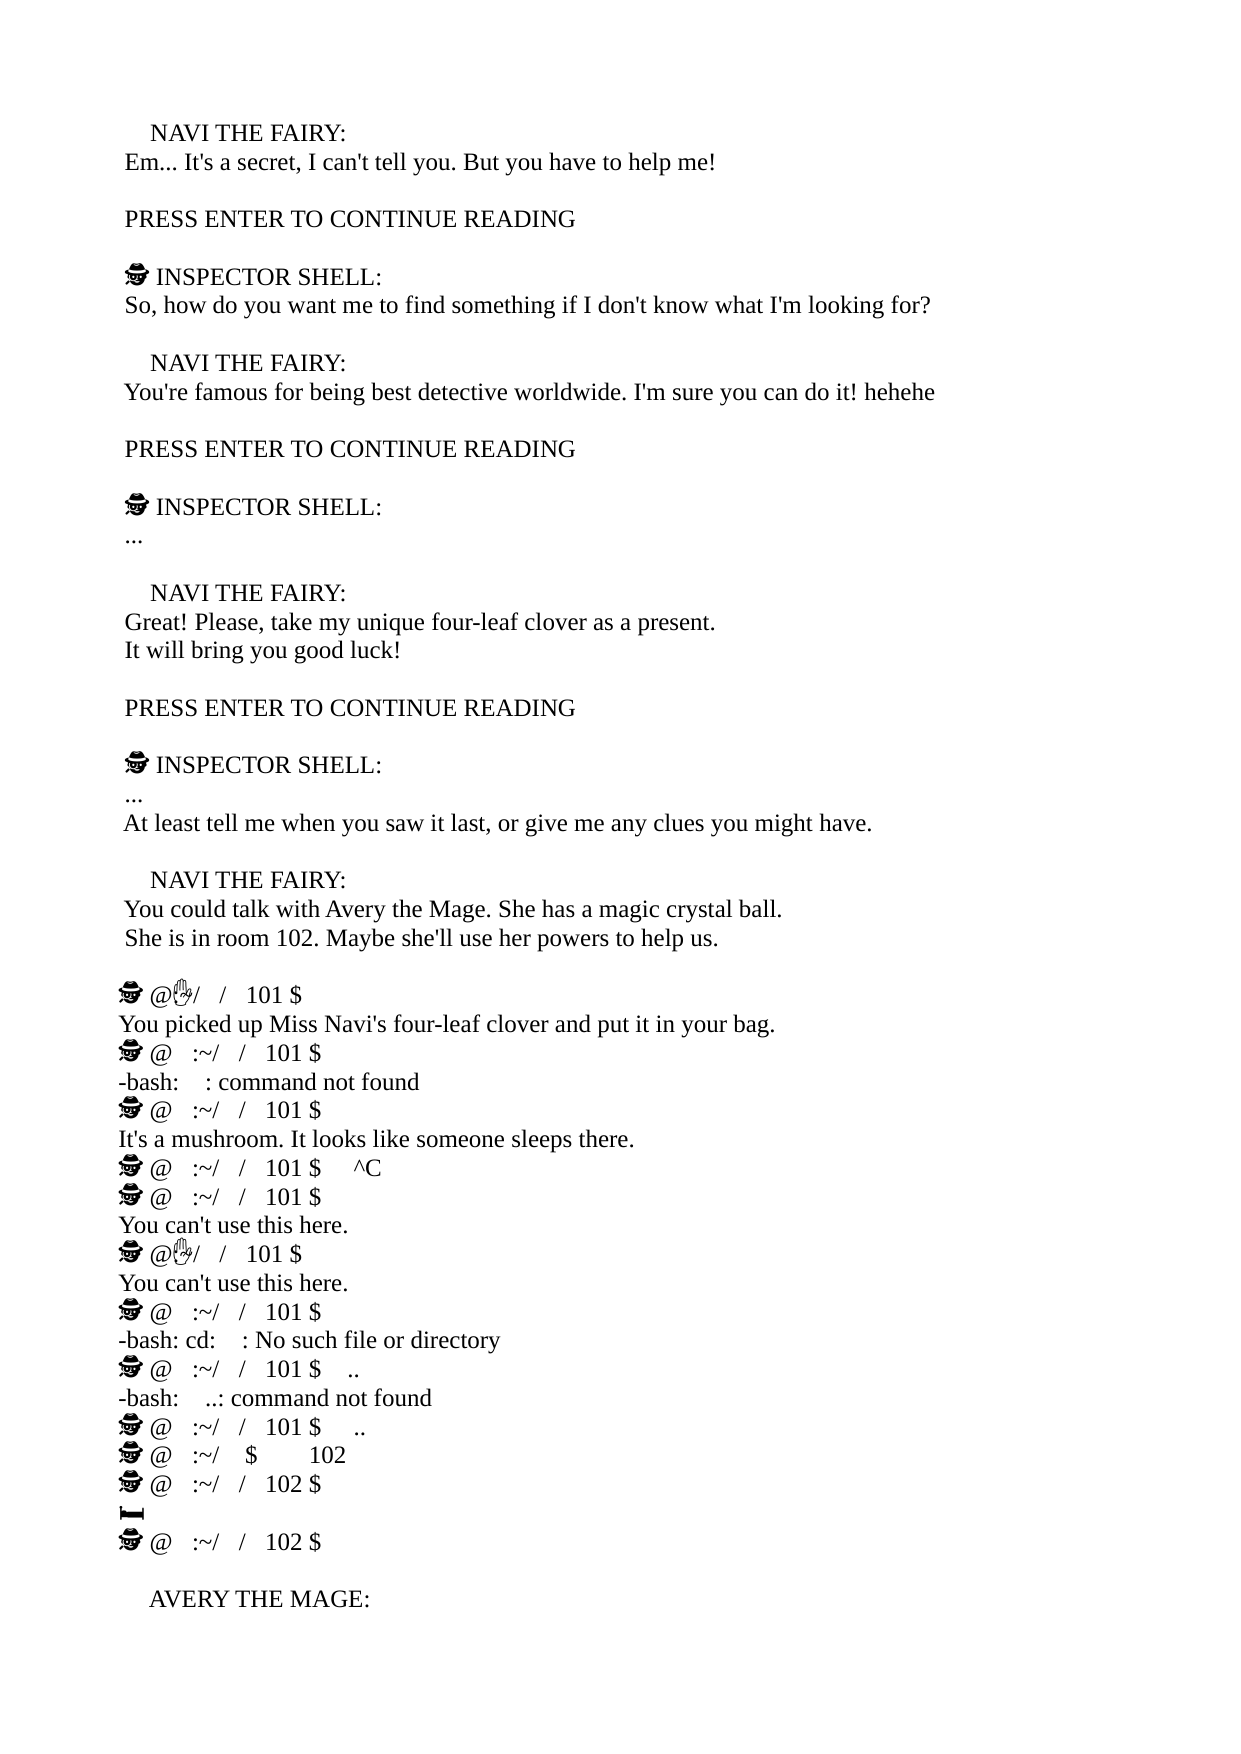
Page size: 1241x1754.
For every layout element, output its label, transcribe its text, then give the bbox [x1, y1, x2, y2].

text ... [118, 521, 1122, 549]
text 🕵 INSPECTOR SHELL: [118, 262, 1122, 291]
text 🕵 @🏰:~/🚪/🚪101 $ 🍀 [118, 1038, 1122, 1067]
text 🕵 INSPECTOR SHELL: [118, 751, 1122, 779]
text 🕵 INSPECTOR SHELL: [118, 492, 1122, 521]
text ... [118, 779, 1122, 808]
text You can't use this here. [118, 1211, 1122, 1239]
text PRESS ENTER TO CONTINUE READING [118, 693, 1122, 722]
text So, how do you want me to find something if I don't know what I'm looking for? [118, 291, 1122, 319]
text 🕵 @🏰:~/🚪/🚪102 $ 💬 🧙 [118, 1527, 1122, 1556]
text -bash: cd: 🚪: No such file or directory [118, 1326, 1122, 1354]
text 🧚 NAVI THE FAIRY: [118, 578, 1122, 607]
text 🕵 @🏰:~/🚪/🚪101 $ 💬 ^C [118, 1153, 1122, 1182]
text 🕵 @🏰:~/🚪/🚪101 $ 💬 🍄 [118, 1182, 1122, 1211]
text 🧚 NAVI THE FAIRY: [118, 348, 1122, 377]
text Great! Please, take my unique four-leaf clover as a present. [118, 607, 1122, 636]
text 🕵 @🏰:~/🚪/🚪101 $ 🍄 [118, 1096, 1122, 1124]
text PRESS ENTER TO CONTINUE READING [118, 204, 1122, 233]
text 🕵 @🏰:~/🚪/🚪101 $ 🚶 🚪 [118, 1297, 1122, 1326]
text 🕵 @🏰:~/🚪 $ 🚶 🚪102 [118, 1441, 1122, 1469]
text 🕵 @🏰:~/🚪/🚪101 $ ✋ 🍄 [118, 1239, 1122, 1268]
text -bash: 🍀: command not found [118, 1067, 1122, 1096]
text -bash: 🚶..: command not found [118, 1383, 1122, 1412]
text She is in room 102. Maybe she'll use her powers to help us. [118, 923, 1122, 952]
text 🧙 AVERY THE MAGE: [118, 1584, 1122, 1613]
text 🕵 @🏰:~/🚪/🚪101 $ 🚶 .. [118, 1412, 1122, 1441]
text 🕵 @🏰:~/🚪/🚪101 $ ✋ 🍀 [118, 981, 1122, 1009]
text It will bring you good luck! [118, 636, 1122, 664]
text You're famous for being best detective worldwide. I'm sure you can do it! hehehe [118, 377, 1122, 406]
text 🕵 @🏰:~/🚪/🚪102 $ 🔦 [118, 1469, 1122, 1498]
text PRESS ENTER TO CONTINUE READING [118, 434, 1122, 463]
text 🧚 NAVI THE FAIRY: [118, 118, 1122, 147]
text At least tell me when you saw it last, or give me any clues you might have. [118, 808, 1122, 837]
text You picked up Miss Navi's four-leaf clover and put it in your bag. [118, 1009, 1122, 1038]
text 🕵 @🏰:~/🚪/🚪101 $ 🚶.. [118, 1354, 1122, 1383]
text It's a mushroom. It looks like someone sleeps there. [118, 1124, 1122, 1153]
text Em... It's a secret, I can't tell you. But you have to help me! [118, 147, 1122, 176]
text You could talk with Avery the Mage. She has a magic crystal ball. [118, 894, 1122, 923]
text 🧙 🛏 🔮 [118, 1498, 1122, 1527]
text 🧚 NAVI THE FAIRY: [118, 866, 1122, 894]
text You can't use this here. [118, 1268, 1122, 1297]
